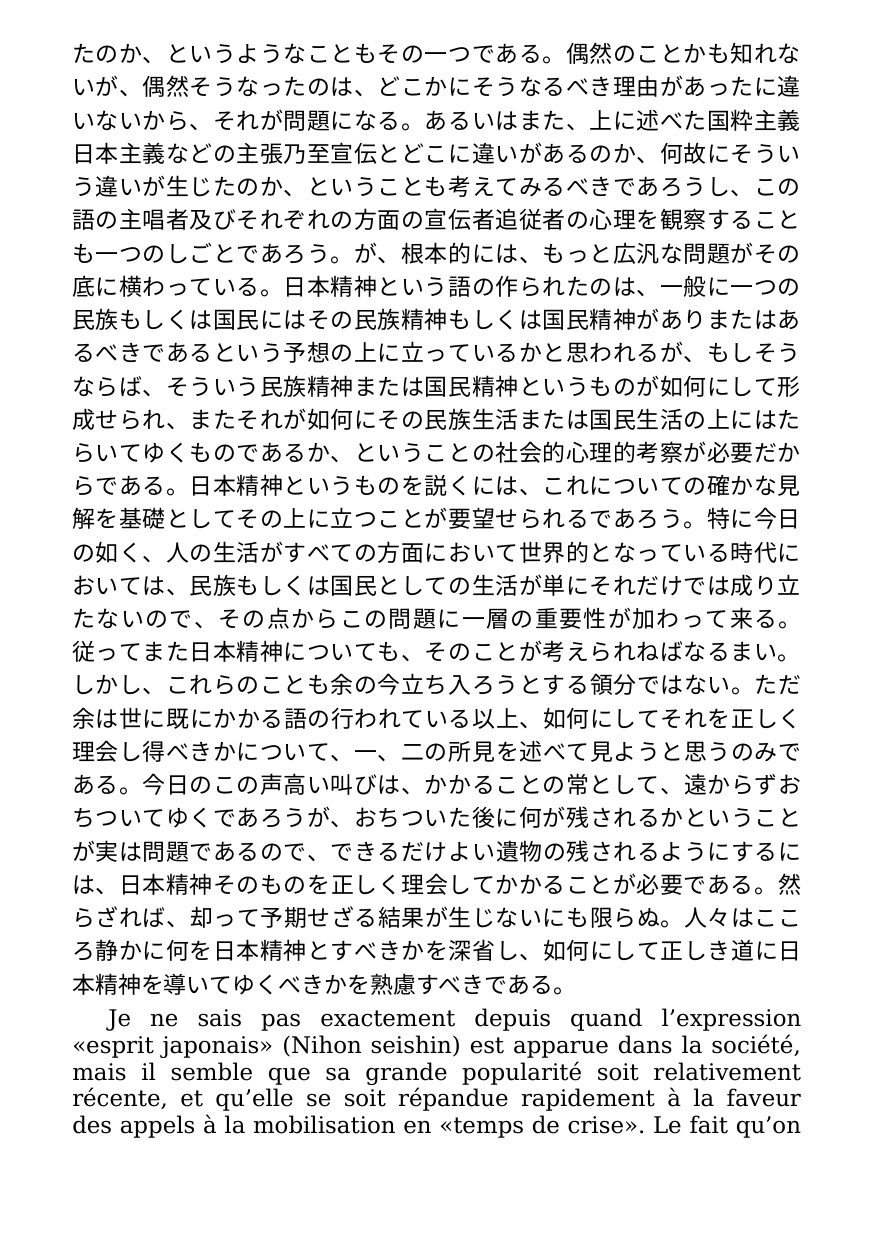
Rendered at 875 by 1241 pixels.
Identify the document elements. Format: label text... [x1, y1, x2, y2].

text Je ne sais pas exactement depuis quand l’expression «esprit japonais» (Nihon seishin) est apparue dans la société, mais il semble que sa grande popularité soit relativement récente, et qu’elle se soit répandue rapidement à la faveur des appels à la mobilisation en «temps de crise». Le fait qu’on [72, 1006, 802, 1139]
text たのか、というようなこともその一つである。偶然のことかも知れないが、偶然そうなったのは、どこかにそうなるべき理由があったに違いないから、それが問題になる。あるいはまた、上に述べた国粋主義日本主義などの主張乃至宣伝とどこに違いがあるのか、何故にそういう違いが生じたのか、ということも考えてみるべきであろうし、この語の主唱者及びそれぞれの方面の宣伝者追従者の心理を観察することも一つのしごとであろう。が、根本的には、もっと広汎な問題がその底に横わっている。日本精神という語の作られたのは、一般に一つの民族もしくは国民にはその民族精神もしくは国民精神がありまたはあるべきであるという予想の上に立っているかと思われるが、もしそうならば、そういう民族精神または国民精神というものが如何にして形成せられ、またそれが如何にその民族生活または国民生活の上にはたらいてゆくものであるか、ということの社会的心理的考察が必要だからである。日本精神というものを説くには、これについての確かな見解を基礎としてその上に立つことが要望せられるであろう。特に今日の如く、人の生活がすべての方面において世界的となっている時代においては、民族もしくは国民としての生活が単にそれだけでは成り立たないので、その点からこの問題に一層の重要性が加わって来る。従ってまた日本精神についても、そのことが考えられねばなるまい。しかし、これらのことも余の今立ち入ろうとする領分ではない。ただ余は世に既にかかる語の行われている以上、如何にしてそれを正しく理会し得べきかについて、一、二の所見を述べて見ようと思うのみである。今日のこの声高い叫びは、かかることの常として、遠からずおちついてゆくであろうが、おちついた後に何が残されるかということが実は問題であるので、できるだけよい遺物の残されるようにするには、日本精神そのものを正しく理会してかかることが必要である。然らざれば、却って予期せざる結果が生じないにも限らぬ。人々はこころ静かに何を日本精神とすべきかを深省し、如何にして正しき道に日本精神を導いてゆくべきかを熟慮すべきである。 [72, 36, 802, 1000]
